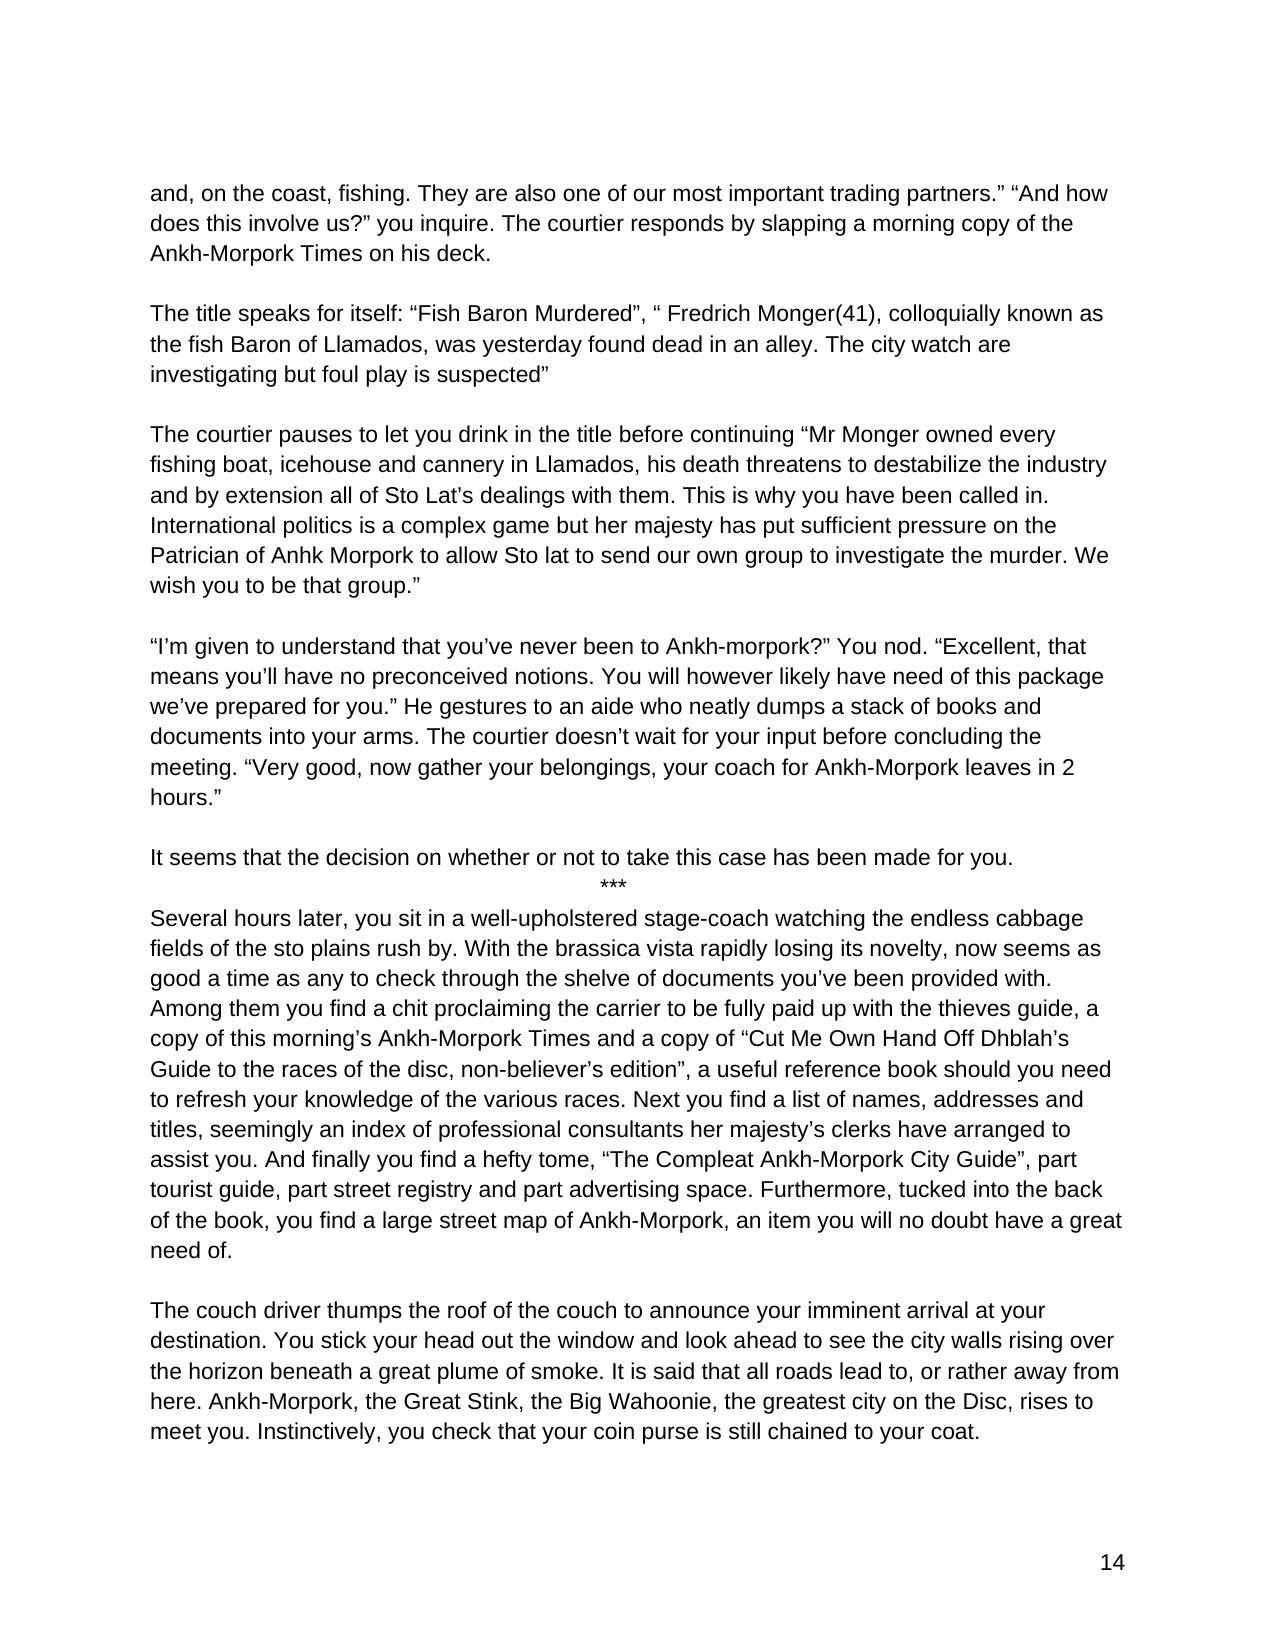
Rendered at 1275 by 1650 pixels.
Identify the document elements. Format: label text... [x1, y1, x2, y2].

text The courtier pauses to let you drink in the title before continuing “Mr Monger owned every fishing boat, icehouse and cannery in Llamados, his death threatens to destabilize the industry and by extension all of Sto Lat’s dealings with them. This is why you have been called in. International politics is a complex game but her majesty has put sufficient pressure on the Patrician of Anhk Morpork to allow Sto lat to send our own group to investigate the murder. We wish you to be that group.” [150, 421, 1125, 598]
text The title speaks for itself: “Fish Baron Murdered”, “ Fredrich Monger(41), colloquially known as the fish Baron of Llamados, was yesterday found dead in an alley. The city watch are investigating but foul play is suspected” [150, 300, 1125, 387]
text It seems that the decision on whether or not to take this case has been made for you. [150, 844, 1125, 870]
text Several hours later, you sit in a well-upholstered stage-coach watching the endless cabbage fields of the sto plains rush by. With the brassica vista rapidly losing its novelty, now seems as good a time as any to check through the shelve of documents you’ve been provided with. Among them you find a chit proclaiming the carrier to be fully paid up with the thieves guide, a copy of this morning’s Ankh-Morpork Times and a copy of “Cut Me Own Hand Off Dhblah’s Guide to the races of the disc, non-believer’s edition”, a useful reference book should you need to refresh your knowledge of the various races. Next you find a list of names, addresses and titles, seemingly an index of professional consultants her majesty’s clerks have arranged to assist you. And finally you find a hefty tome, “The Compleat Ankh-Morpork City Guide”, part tourist guide, part street registry and part advertising space. Furthermore, tucked into the back of the book, you find a large street map of Ankh-Morpork, an item you will no doubt have a great need of. [150, 904, 1125, 1263]
text and, on the coast, fishing. They are also one of our most important trading partners.” “And how does this involve us?” you inquire. The courtier responds by slapping a morning copy of the Ankh-Morpork Times on his deck. [150, 179, 1125, 266]
text “I’m given to understand that you’ve never been to Ankh-morpork?” You nod. “Excellent, that means you’ll have no preconceived notions. You will however likely have need of this package we’ve prepared for you.” He gestures to an aide who neatly dumps a stack of books and documents into your arms. The courtier doesn’t wait for your input before concluding the meeting. “Very good, now gather your belongings, your coach for Ankh-Morpork leaves in 2 hours.” [150, 633, 1125, 810]
text The couch driver thumps the roof of the couch to announce your imminent arrival at your destination. You stick your head out the window and look ahead to see the city walls rising over the horizon beneath a great plume of smoke. It is said that all roads lead to, or rather away from here. Ankh-Morpork, the Great Stink, the Big Wahoonie, the greatest city on the Disc, rises to meet you. Instinctively, you check that your coin purse is still chained to your coat. [150, 1297, 1125, 1444]
text *** [150, 874, 1125, 901]
